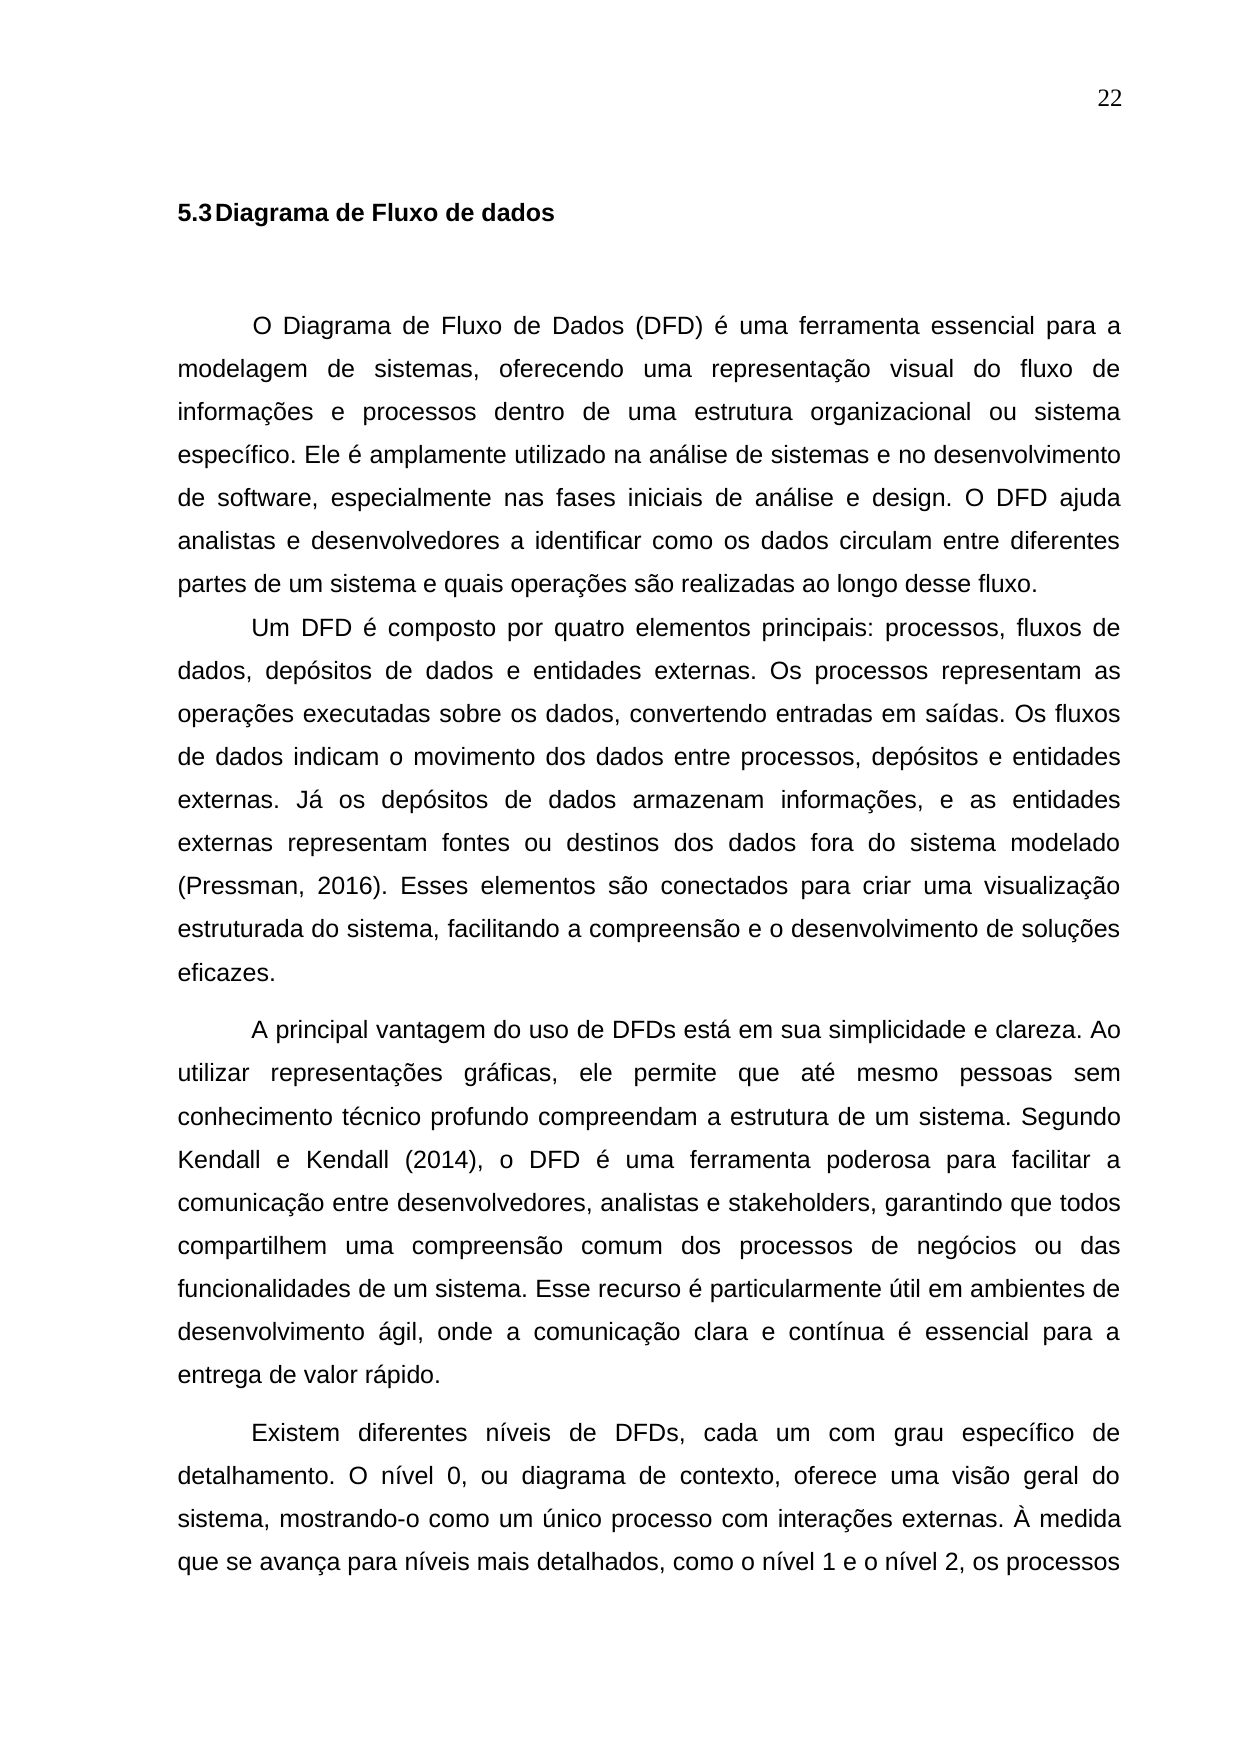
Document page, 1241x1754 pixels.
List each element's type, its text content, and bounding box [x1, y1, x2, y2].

subtitle Diagrama de Fluxo de dados [177, 198, 1122, 226]
text O Diagrama de Fluxo de Dados (DFD) é uma ferramenta essencial para a modelagem de sistemas, oferecendo uma representação visual do fluxo de informações e processos dentro de uma estrutura organizacional ou sistema específico. Ele é amplamente utilizado na análise de sistemas e no desenvolvimento de software, especialmente nas fases iniciais de análise e design. O DFD ajuda analistas e desenvolvedores a identificar como os dados circulam entre diferentes partes de um sistema e quais operações são realizadas ao longo desse fluxo. [177, 311, 1122, 598]
text Existem diferentes níveis de DFDs, cada um com grau específico de detalhamento. O nível 0, ou diagrama de contexto, oferece uma visão geral do sistema, mostrando-o como um único processo com interações externas. À medida que se avança para níveis mais detalhados, como o nível 1 e o nível 2, os processos [177, 1418, 1122, 1576]
text Um DFD é composto por quatro elementos principais: processos, fluxos de dados, depósitos de dados e entidades externas. Os processos representam as operações executadas sobre os dados, convertendo entradas em saídas. Os fluxos de dados indicam o movimento dos dados entre processos, depósitos e entidades externas. Já os depósitos de dados armazenam informações, e as entidades externas representam fontes ou destinos dos dados fora do sistema modelado (Pressman, 2016). Esses elementos são conectados para criar uma visualização estruturada do sistema, facilitando a compreensão e o desenvolvimento de soluções eficazes. [177, 613, 1122, 986]
text A principal vantagem do uso de DFDs está em sua simplicidade e clareza. Ao utilizar representações gráficas, ele permite que até mesmo pessoas sem conhecimento técnico profundo compreendam a estrutura de um sistema. Segundo Kendall e Kendall (2014), o DFD é uma ferramenta poderosa para facilitar a comunicação entre desenvolvedores, analistas e stakeholders, garantindo que todos compartilhem uma compreensão comum dos processos de negócios ou das funcionalidades de um sistema. Esse recurso é particularmente útil em ambientes de desenvolvimento ágil, onde a comunicação clara e contínua é essencial para a entrega de valor rápido. [177, 1015, 1122, 1389]
